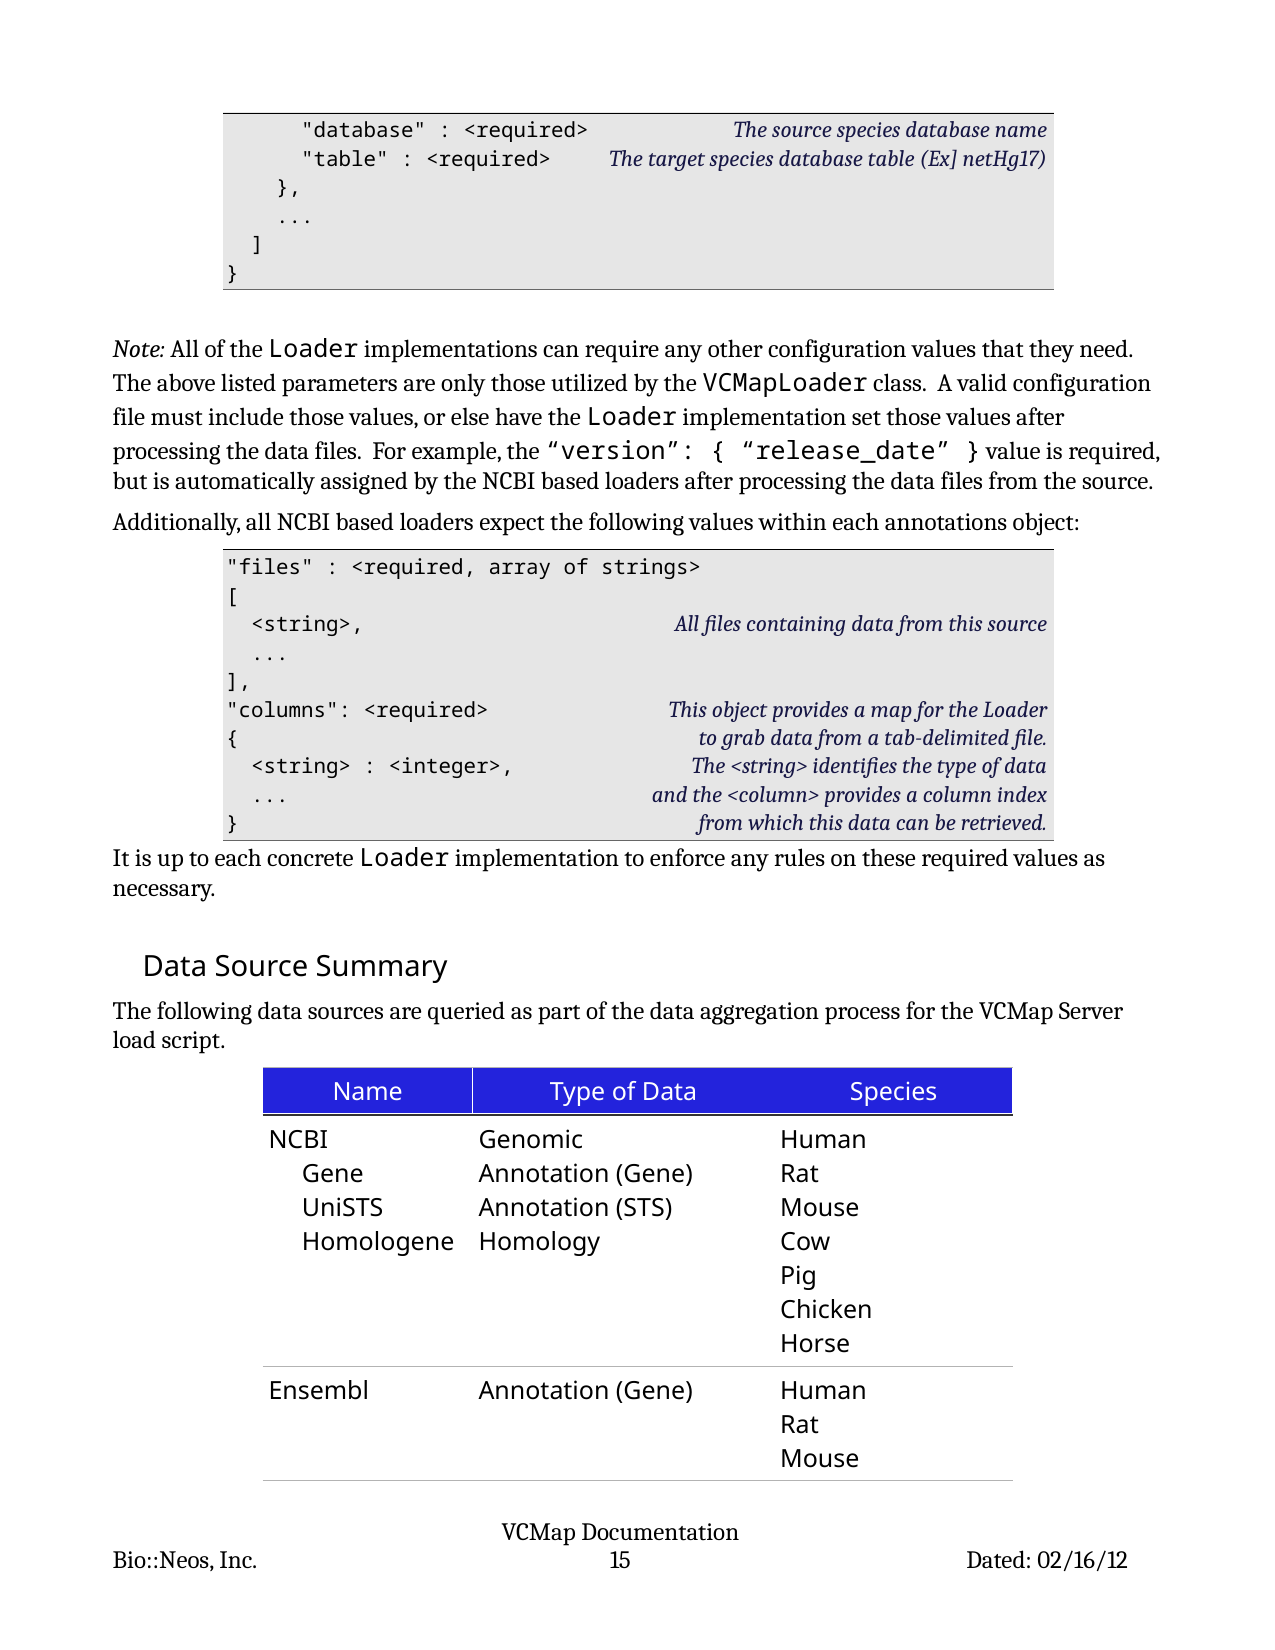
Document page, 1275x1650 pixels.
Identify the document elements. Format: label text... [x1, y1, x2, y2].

table_cell NCBI Gene UniSTS Homologene [263, 1116, 472, 1366]
subtitle Data Source Summary [142, 945, 1162, 985]
text } from which this data can be retrieved. [223, 805, 1054, 840]
text ], [223, 663, 1054, 692]
text It is up to each concrete Loader implementation to enforce any rules on these required values as necessary. [112, 840, 1162, 903]
table_cell Annotation (Gene) [473, 1367, 774, 1480]
table_cell Ensembl [263, 1367, 472, 1480]
table_header Type of Data [473, 1068, 774, 1113]
text The following data sources are queried as part of the data aggregation process for the VCMap Server load script. [112, 997, 1162, 1054]
table_cell Genomic Annotation (Gene) Annotation (STS) Homology [473, 1116, 774, 1366]
text ... [223, 198, 1054, 226]
table_cell Human Rat Mouse Cow Pig Chicken Horse [774, 1116, 1012, 1366]
table_header Name [263, 1068, 472, 1113]
text ... [223, 635, 1054, 663]
text Additionally, all NCBI based loaders expect the following values within each annotations object: [112, 508, 1162, 537]
text } [223, 255, 1054, 289]
text }, [223, 169, 1054, 198]
text <string> : <integer>, The <string> identifies the type of data [223, 748, 1054, 777]
text "database" : <required> The source species database name [223, 114, 1054, 141]
table_header Species [774, 1068, 1012, 1113]
text <string>, All files containing data from this source [223, 606, 1054, 635]
text { to grab data from a tab-delimited file. [223, 720, 1054, 748]
text "columns": <required> This object provides a map for the Loader [223, 692, 1054, 720]
text "files" : <required, array of strings> [223, 550, 1054, 578]
table_cell Human Rat Mouse [774, 1367, 1012, 1480]
text ] [223, 226, 1054, 255]
text ... and the <column> provides a column index [223, 777, 1054, 805]
text Note: All of the Loader implementations can require any other configuration values that they need. The above listed parameters are only those utilized by the VCMapLoader class. A valid configuration file must include those values, or else have the Loader implementation set those values after processing the data files. For example, the “version”: { “release_date” } value is required, but is automatically assigned by the NCBI based loaders after processing the data files from the source. [112, 331, 1162, 496]
text "table" : <required> The target species database table (Ex] netHg17) [223, 141, 1054, 169]
text [ [223, 578, 1054, 606]
